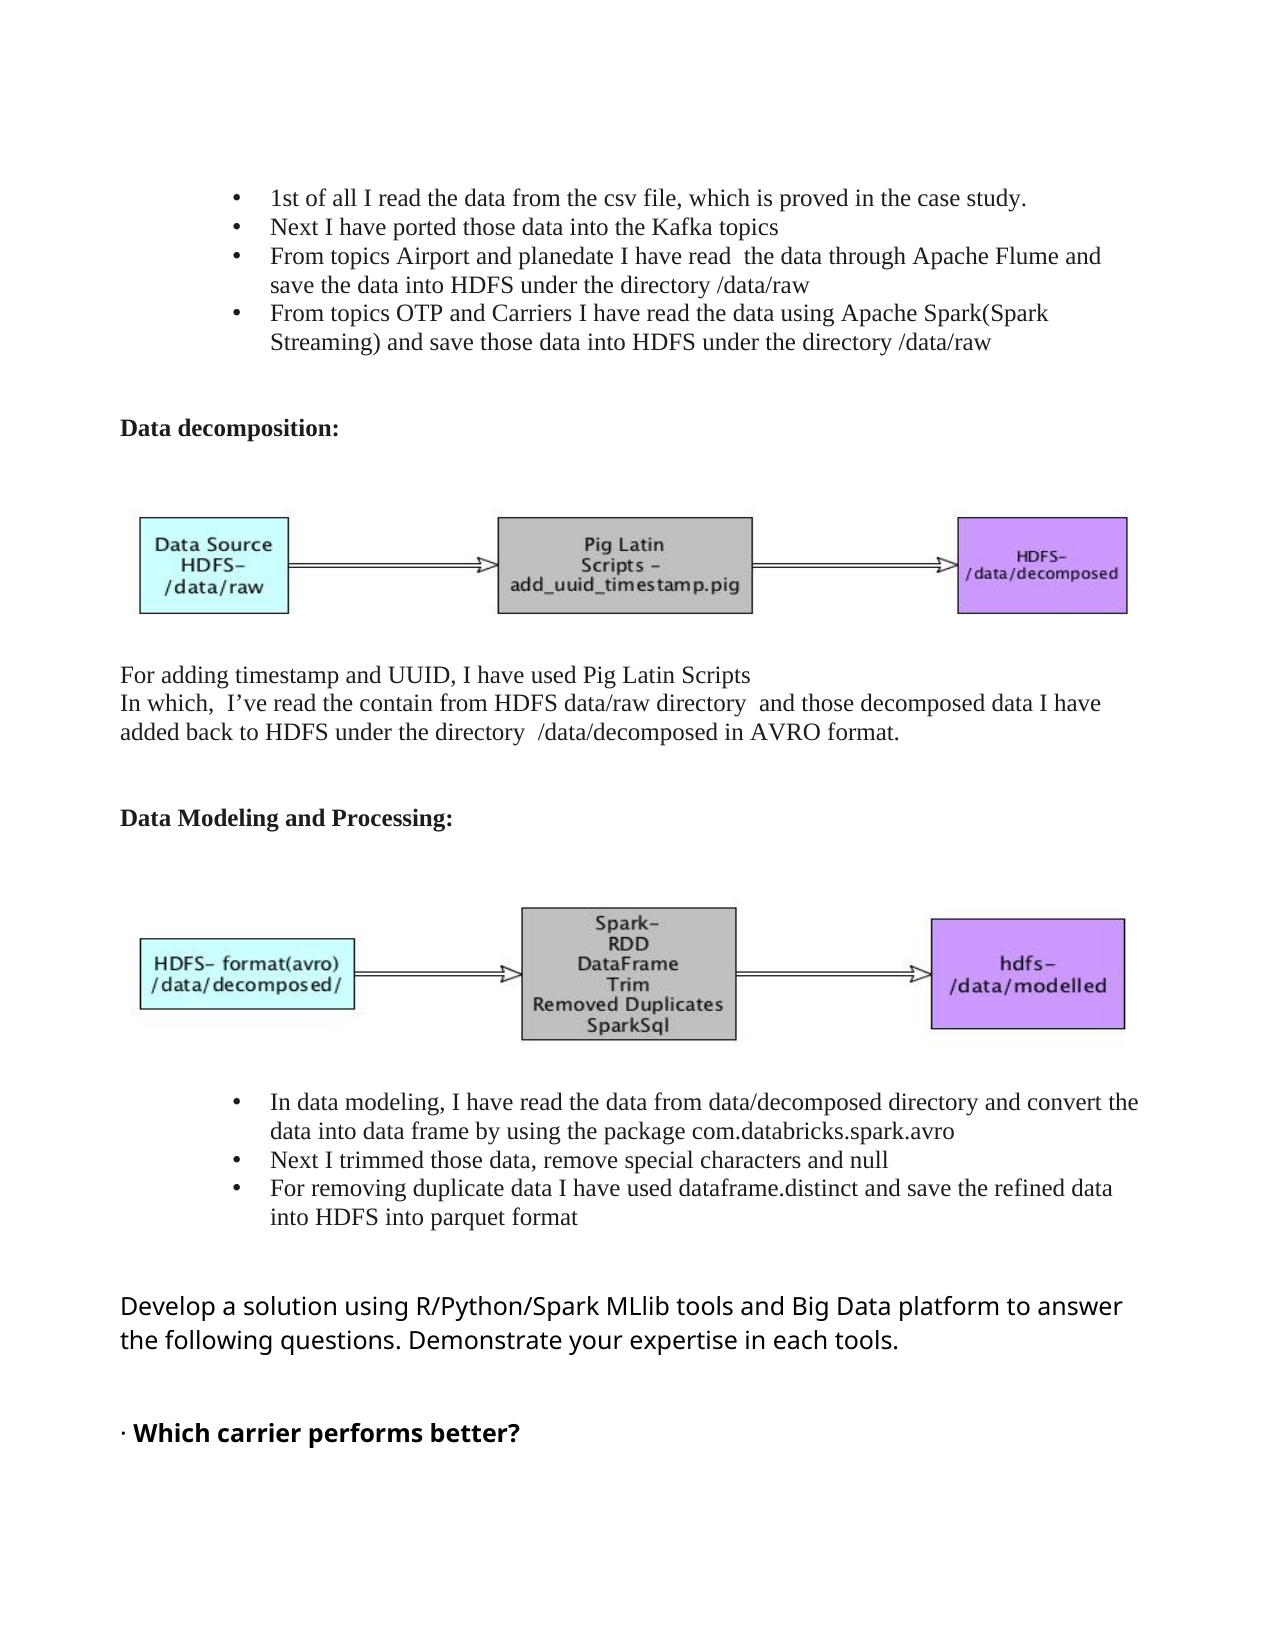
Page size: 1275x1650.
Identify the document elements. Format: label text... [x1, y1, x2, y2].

text For adding timestamp and UUID, I have used Pig Latin Scripts [120, 660, 1149, 688]
text · Which carrier performs better? [120, 1416, 1149, 1450]
list In data modeling, I have read the data from data/decomposed directory and convert the data into data frame by using the package com.databricks.spark.avro [232, 1087, 1149, 1145]
picture [119, 889, 1145, 1059]
text Data Modeling and Processing: [120, 803, 1149, 832]
text In which, I’ve read the contain from HDFS data/raw directory and those decomposed data I have added back to HDFS under the directory /data/decomposed in AVRO format. [120, 688, 1149, 746]
list Next I trimmed those data, remove special characters and null [232, 1145, 1149, 1173]
picture [119, 499, 1147, 631]
list Next I have ported those data into the Kafka topics [232, 212, 1149, 241]
list For removing duplicate data I have used dataframe.distinct and save the refined data into HDFS into parquet format [232, 1173, 1149, 1231]
list From topics OTP and Carriers I have read the data using Apache Spark(Spark Streaming) and save those data into HDFS under the directory /data/raw [232, 298, 1149, 356]
text Data decomposition: [120, 413, 1149, 442]
list 1st of all I read the data from the csv file, which is proved in the case study. [232, 183, 1149, 212]
list From topics Airport and planedate I have read the data through Apache Flume and save the data into HDFS under the directory /data/raw [232, 241, 1149, 298]
text Develop a solution using R/Python/Spark MLlib tools and Big Data platform to answer the following questions. Demonstrate your expertise in each tools. [120, 1288, 1149, 1357]
